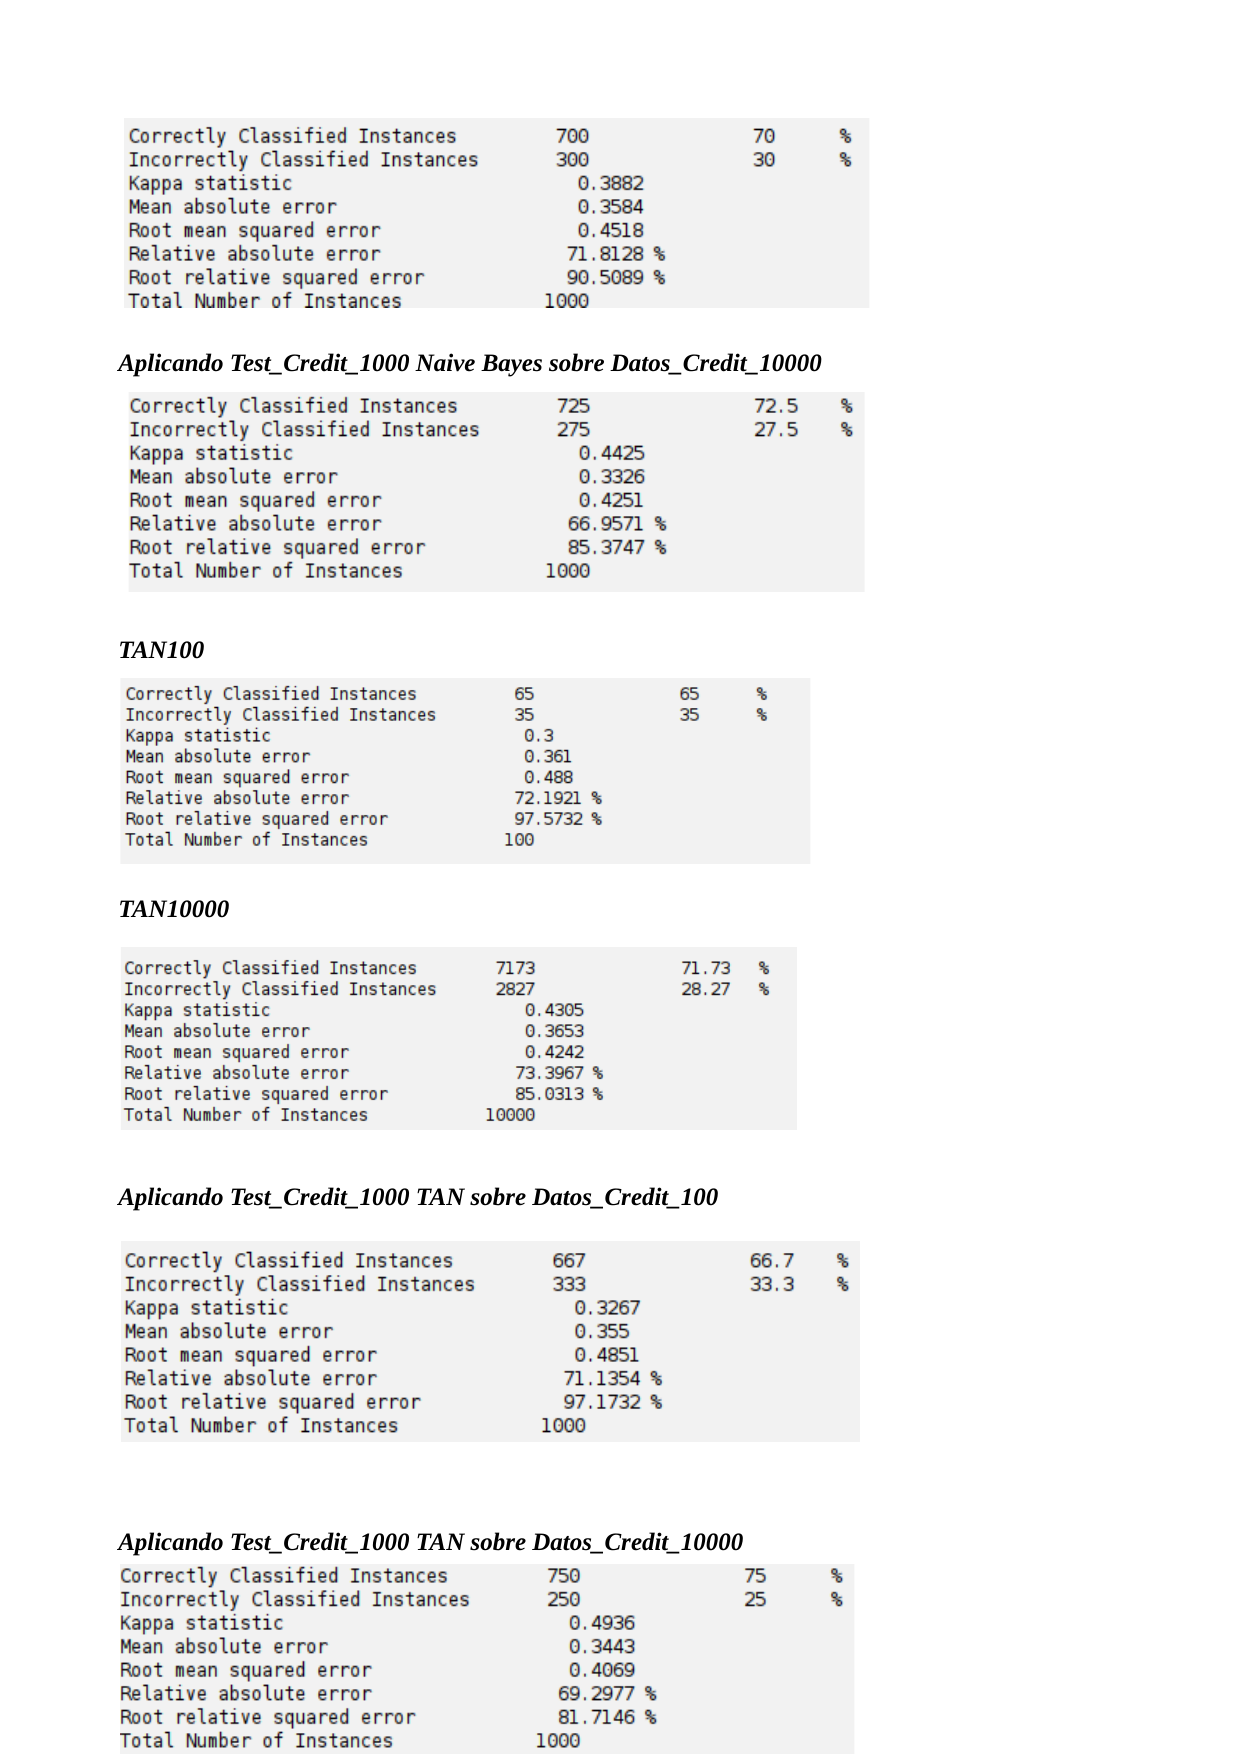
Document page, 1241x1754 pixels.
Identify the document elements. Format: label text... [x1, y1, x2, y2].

picture [120, 678, 811, 864]
text Aplicando Test_Credit_1000 TAN sobre Datos_Credit_10000 [118, 1527, 1122, 1556]
text Aplicando Test_Credit_1000 Naive Bayes sobre Datos_Credit_10000 [118, 348, 1122, 377]
picture [121, 1241, 860, 1442]
picture [124, 118, 870, 308]
picture [120, 1564, 855, 1754]
text TAN10000 [118, 894, 1122, 923]
text TAN100 [118, 636, 1122, 664]
text Aplicando Test_Credit_1000 TAN sobre Datos_Credit_100 [118, 1182, 1122, 1211]
picture [120, 947, 797, 1130]
picture [128, 392, 865, 592]
